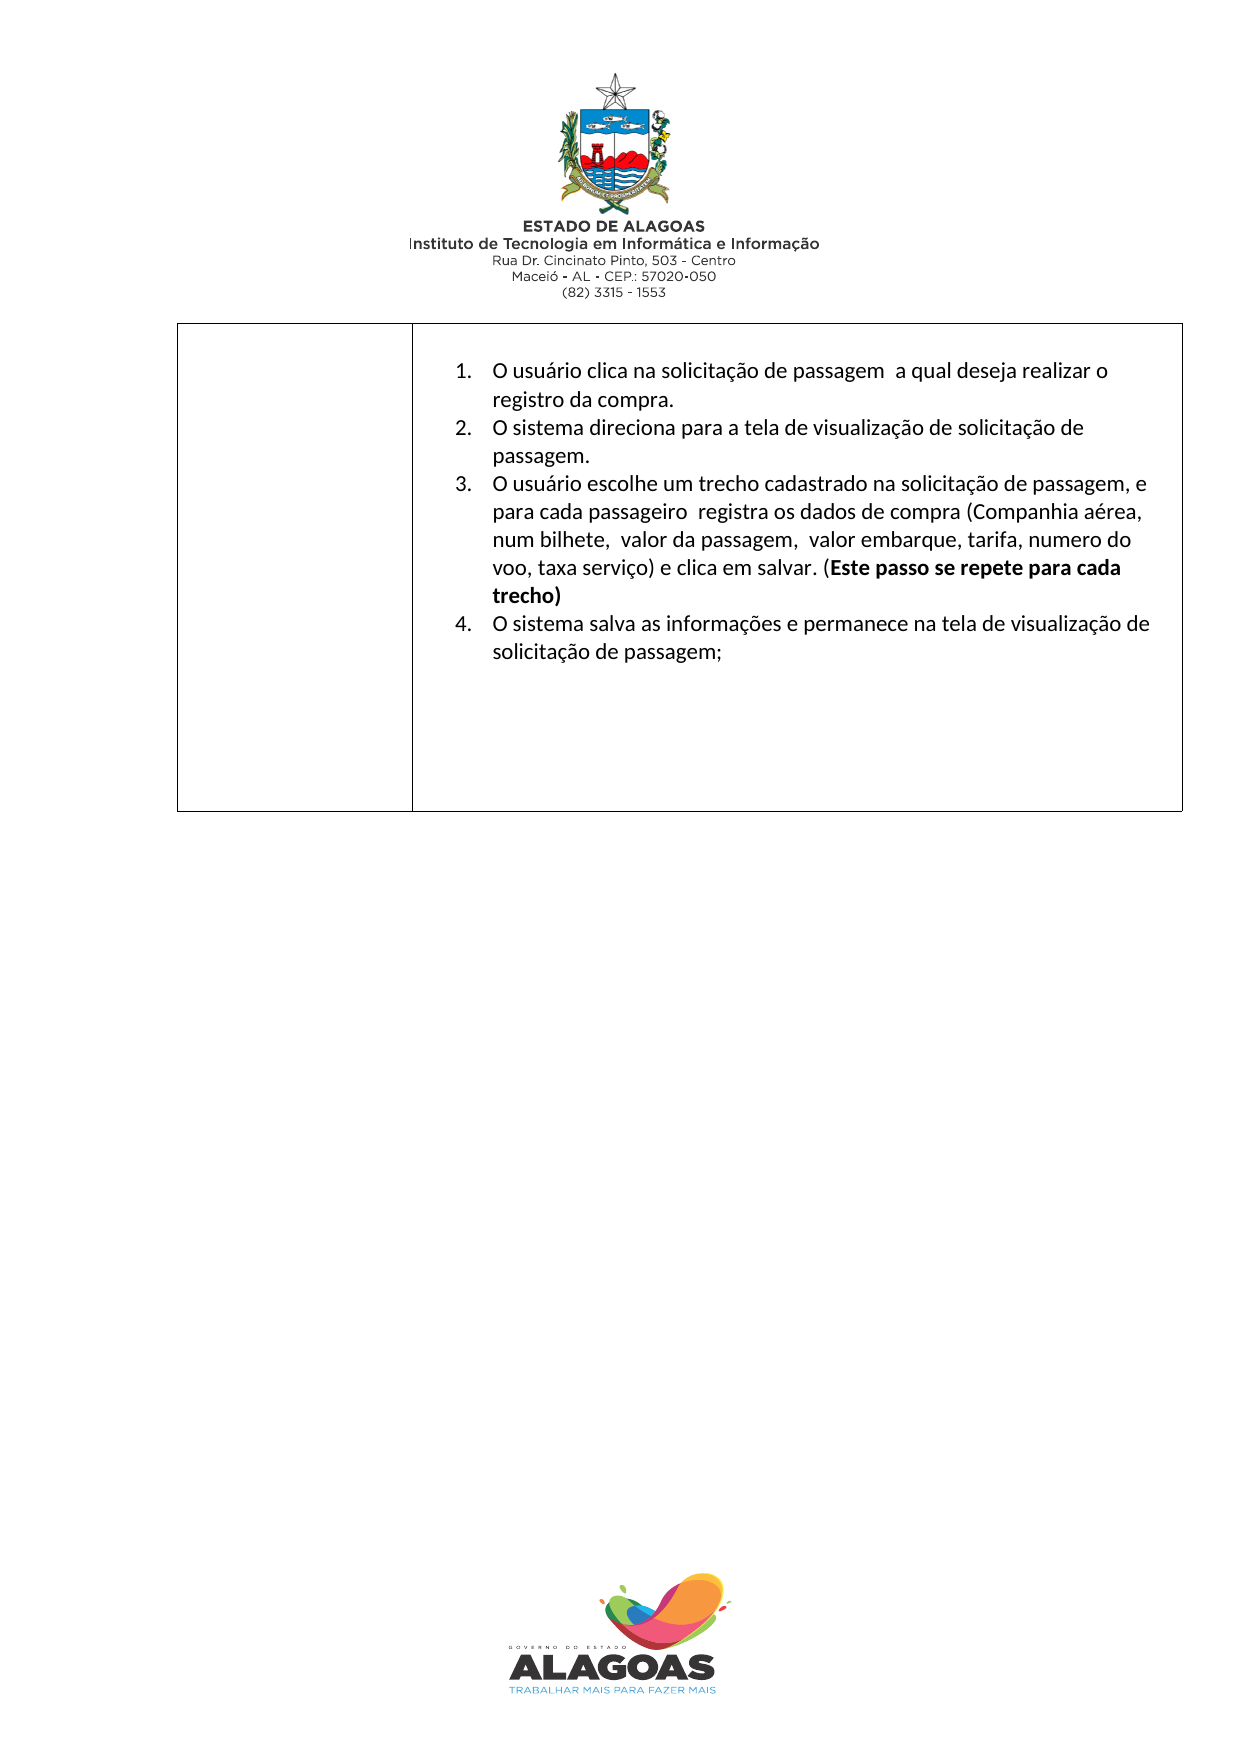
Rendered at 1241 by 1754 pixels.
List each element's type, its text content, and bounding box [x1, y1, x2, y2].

table_cell [178, 324, 412, 811]
table_cell Este caso de uso começa com o usuário logado na tela de listagem de solicitações de passagens aprovadas. O usuário clica na solicitação de passagem a qual deseja realizar o registro da compra. O sistema direciona para a tela de visualização de solicitação de passagem. O usuário escolhe um trecho cadastrado na solicitação de passagem, e para cada passageiro registra os dados de compra (Companhia aérea, num bilhete, valor da passagem, valor embarque, tarifa, numero do voo, taxa serviço) e clica em salvar. (Este passo se repete para cada trecho) O sistema salva as informações e permanece na tela de visualização de solicitação de passagem; [413, 324, 1182, 811]
